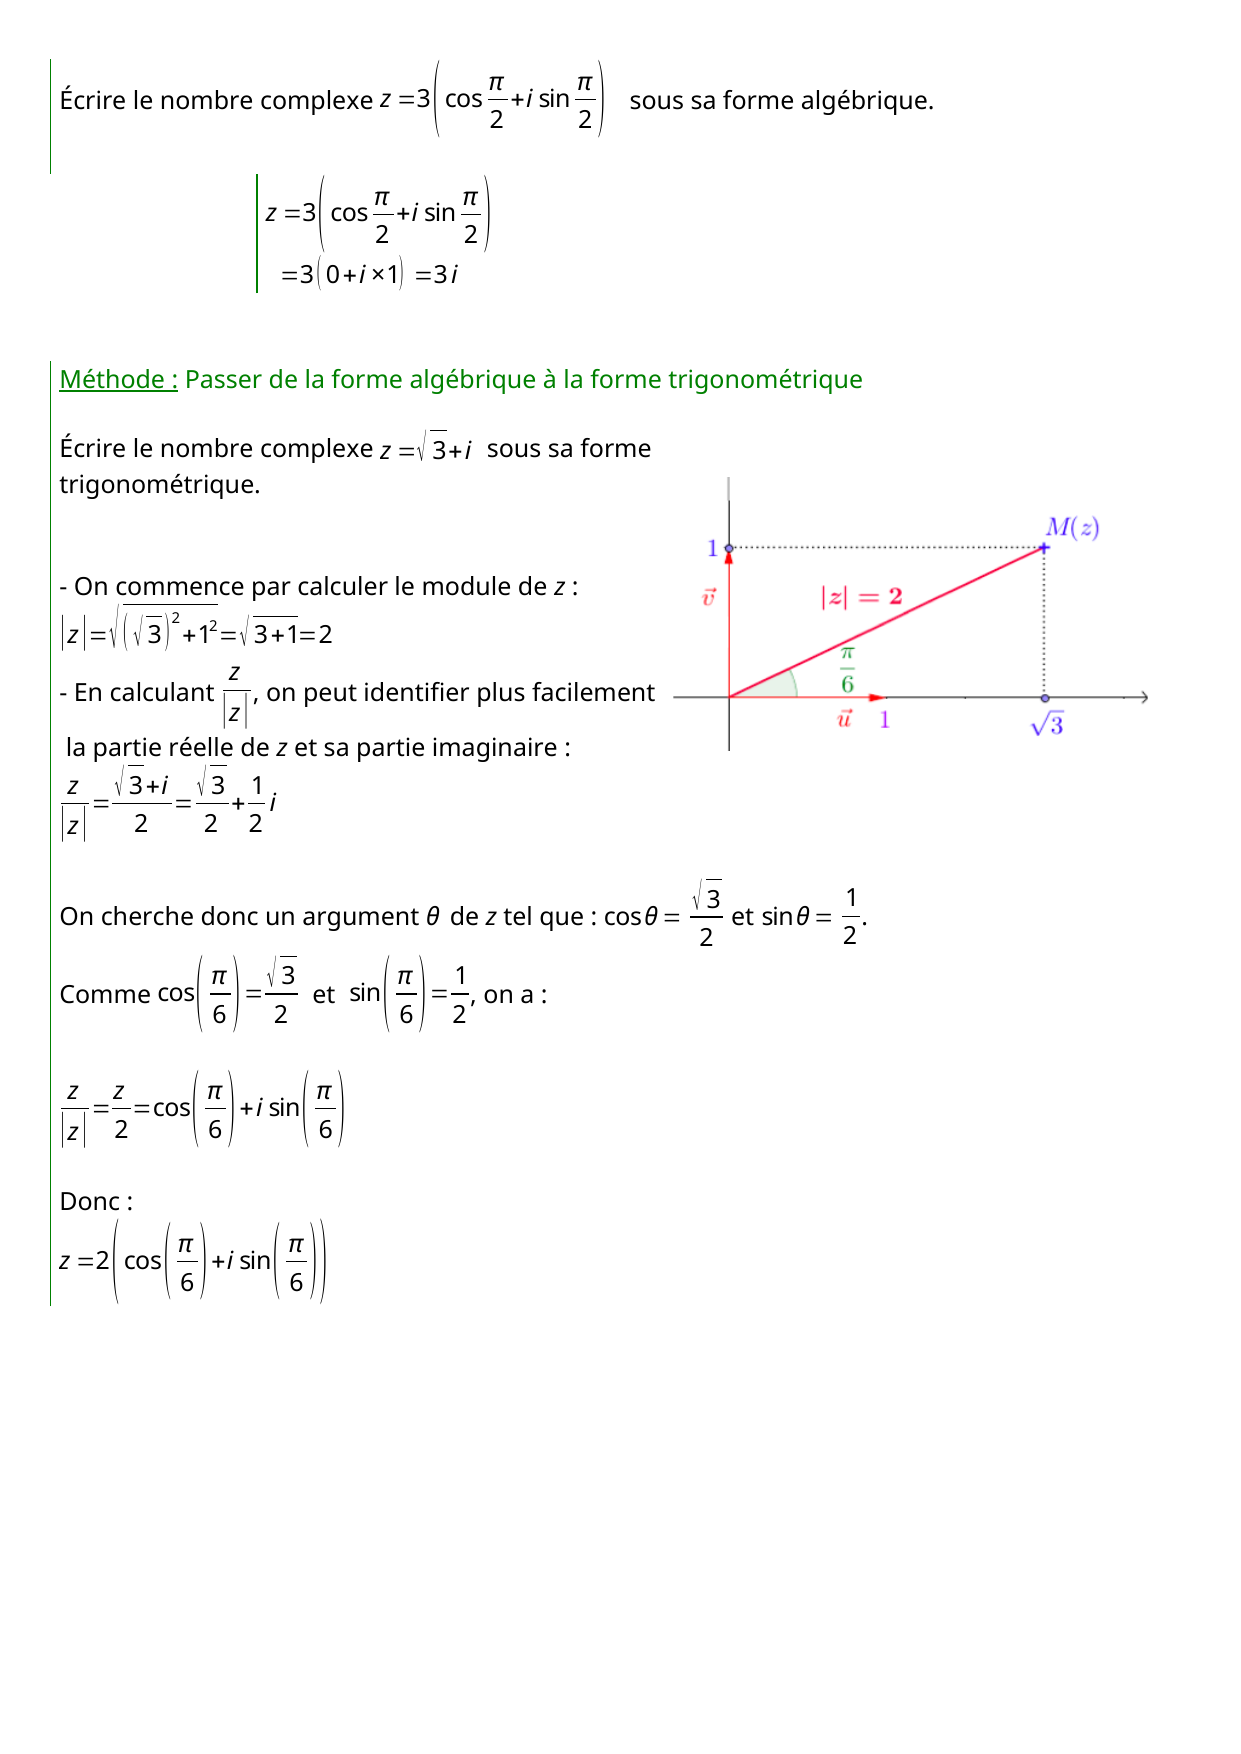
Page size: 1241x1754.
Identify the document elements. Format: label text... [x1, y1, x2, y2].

picture [673, 477, 1155, 751]
text On cherche donc un argument de z tel que : et . [59, 878, 1181, 954]
text Donc : [59, 1183, 1181, 1217]
text - On commence par calculer le module de z : [51, 569, 798, 603]
text Méthode : Passer de la forme algébrique à la forme trigonométrique [59, 361, 1181, 395]
text la partie réelle de z et sa partie imaginaire : [51, 730, 798, 764]
text Comme et , on a : [59, 954, 1181, 1034]
text Écrire le nombre complexe sous sa forme trigonométrique. [51, 429, 798, 501]
text Écrire le nombre complexe sous sa forme algébrique. [59, 59, 1181, 140]
text - En calculant , on peut identifier plus facilement [51, 653, 798, 730]
